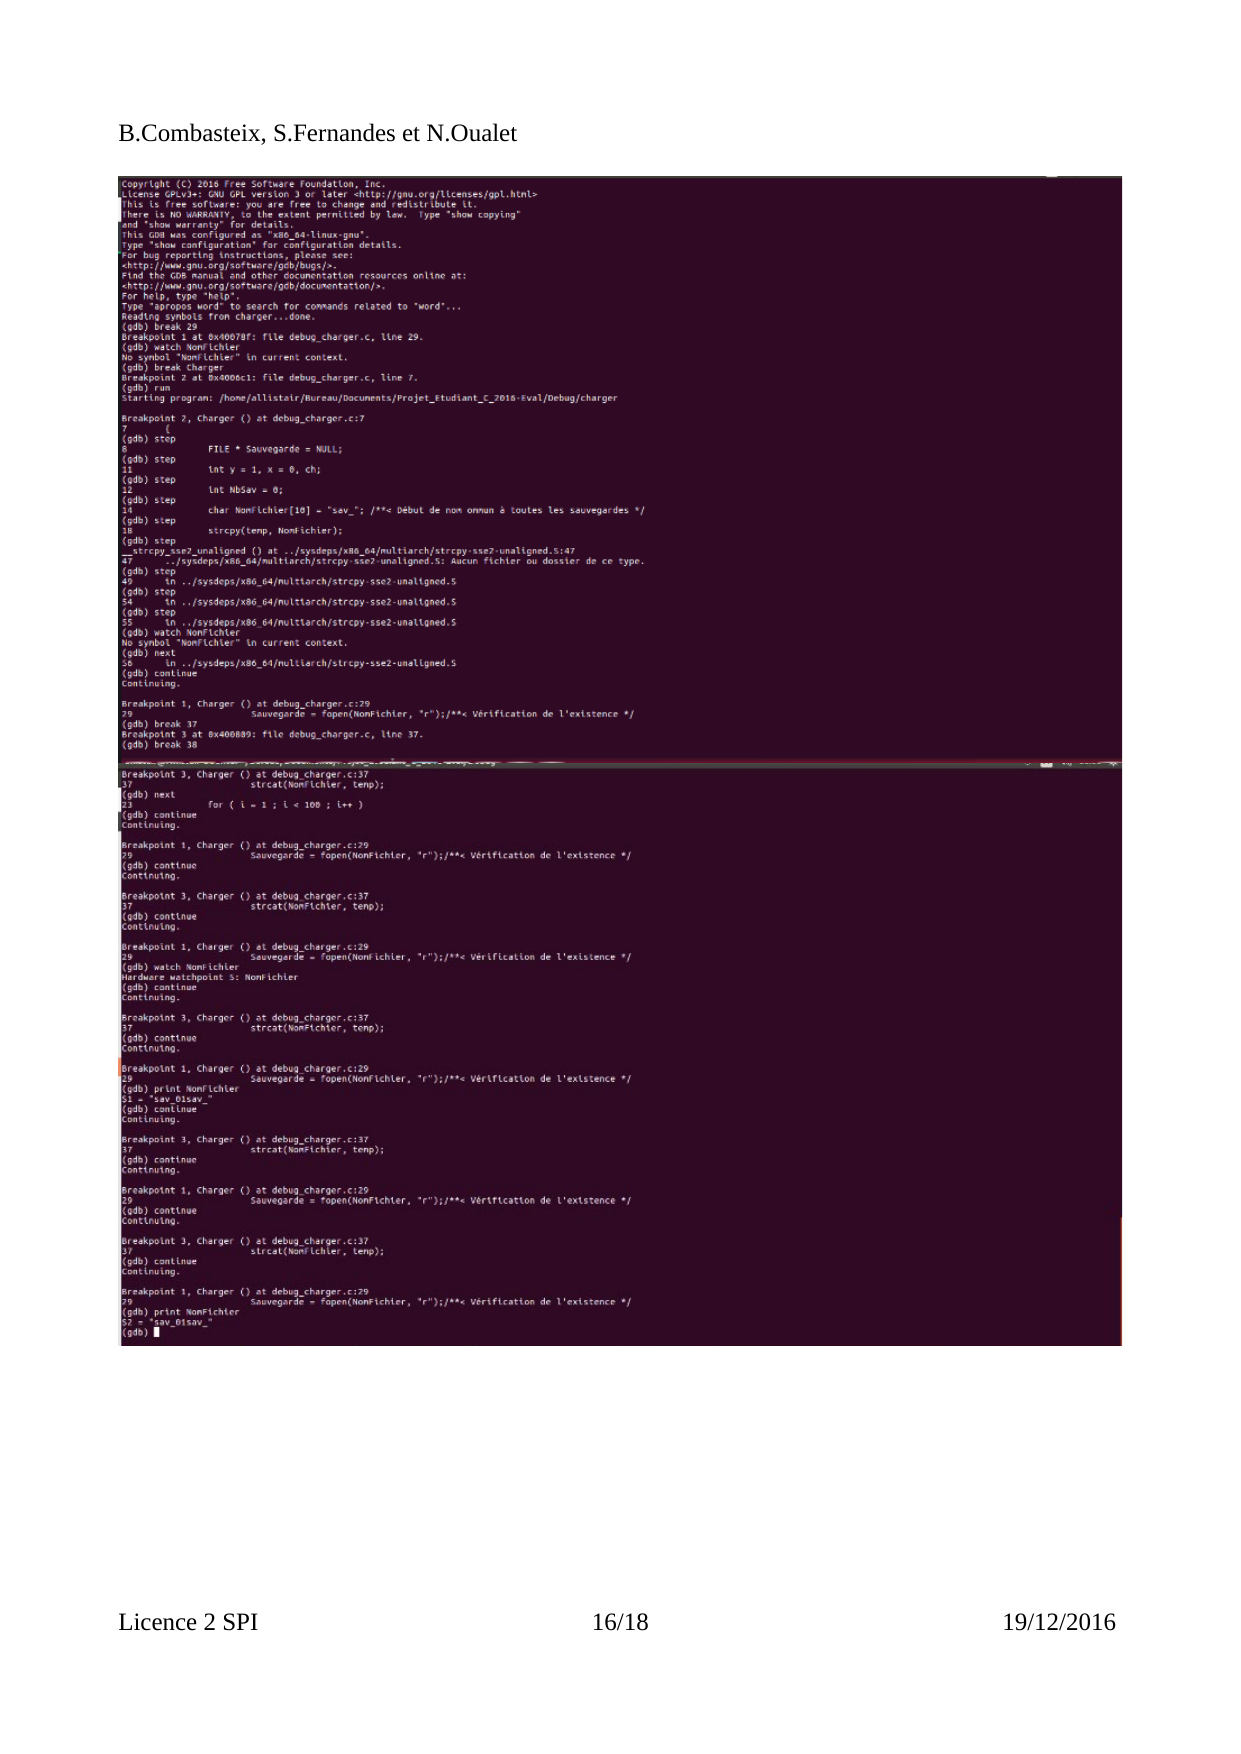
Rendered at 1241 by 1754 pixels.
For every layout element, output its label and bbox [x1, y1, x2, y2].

picture [118, 176, 1123, 1346]
